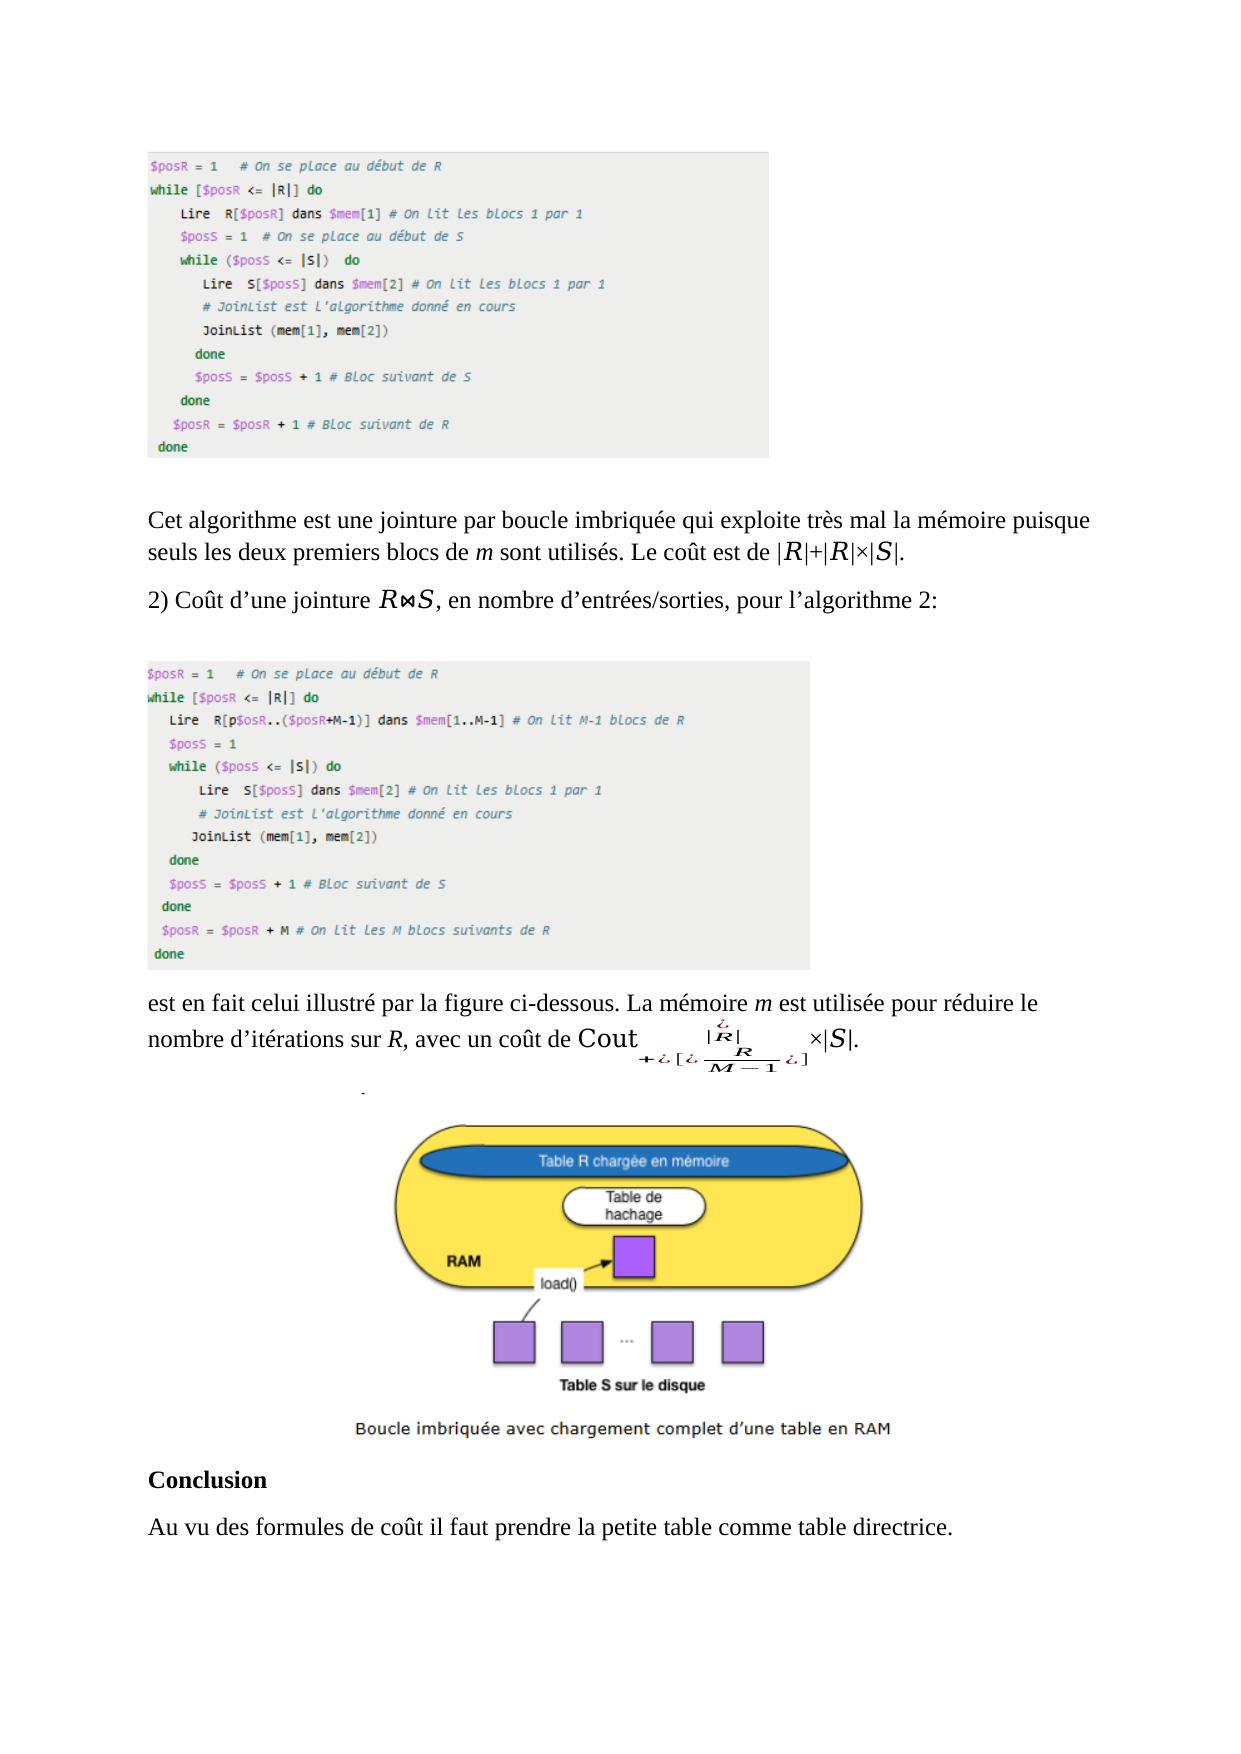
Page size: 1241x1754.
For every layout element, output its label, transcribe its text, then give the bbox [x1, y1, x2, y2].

text 2) Coût d’une jointure 𝑅⋈𝑆, en nombre d’entrées/sorties, pour l’algorithme 2: [148, 584, 1055, 614]
text est en fait celui illustré par la figure ci-dessous. La mémoire m est utilisée pour réduire le nombre d’itérations sur R, avec un coût de Cout×|𝑆|. [148, 988, 1093, 1075]
text Au vu des formules de coût il faut prendre la petite table comme table directrice. [148, 1512, 1055, 1541]
text Conclusion [148, 1465, 1093, 1493]
text Cet algorithme est une jointure par boucle imbriquée qui exploite très mal la mémoire puisque seuls les deux premiers blocs de m sont utilisés. Le coût est de |𝑅|+|𝑅|×|𝑆|. [148, 505, 1093, 565]
